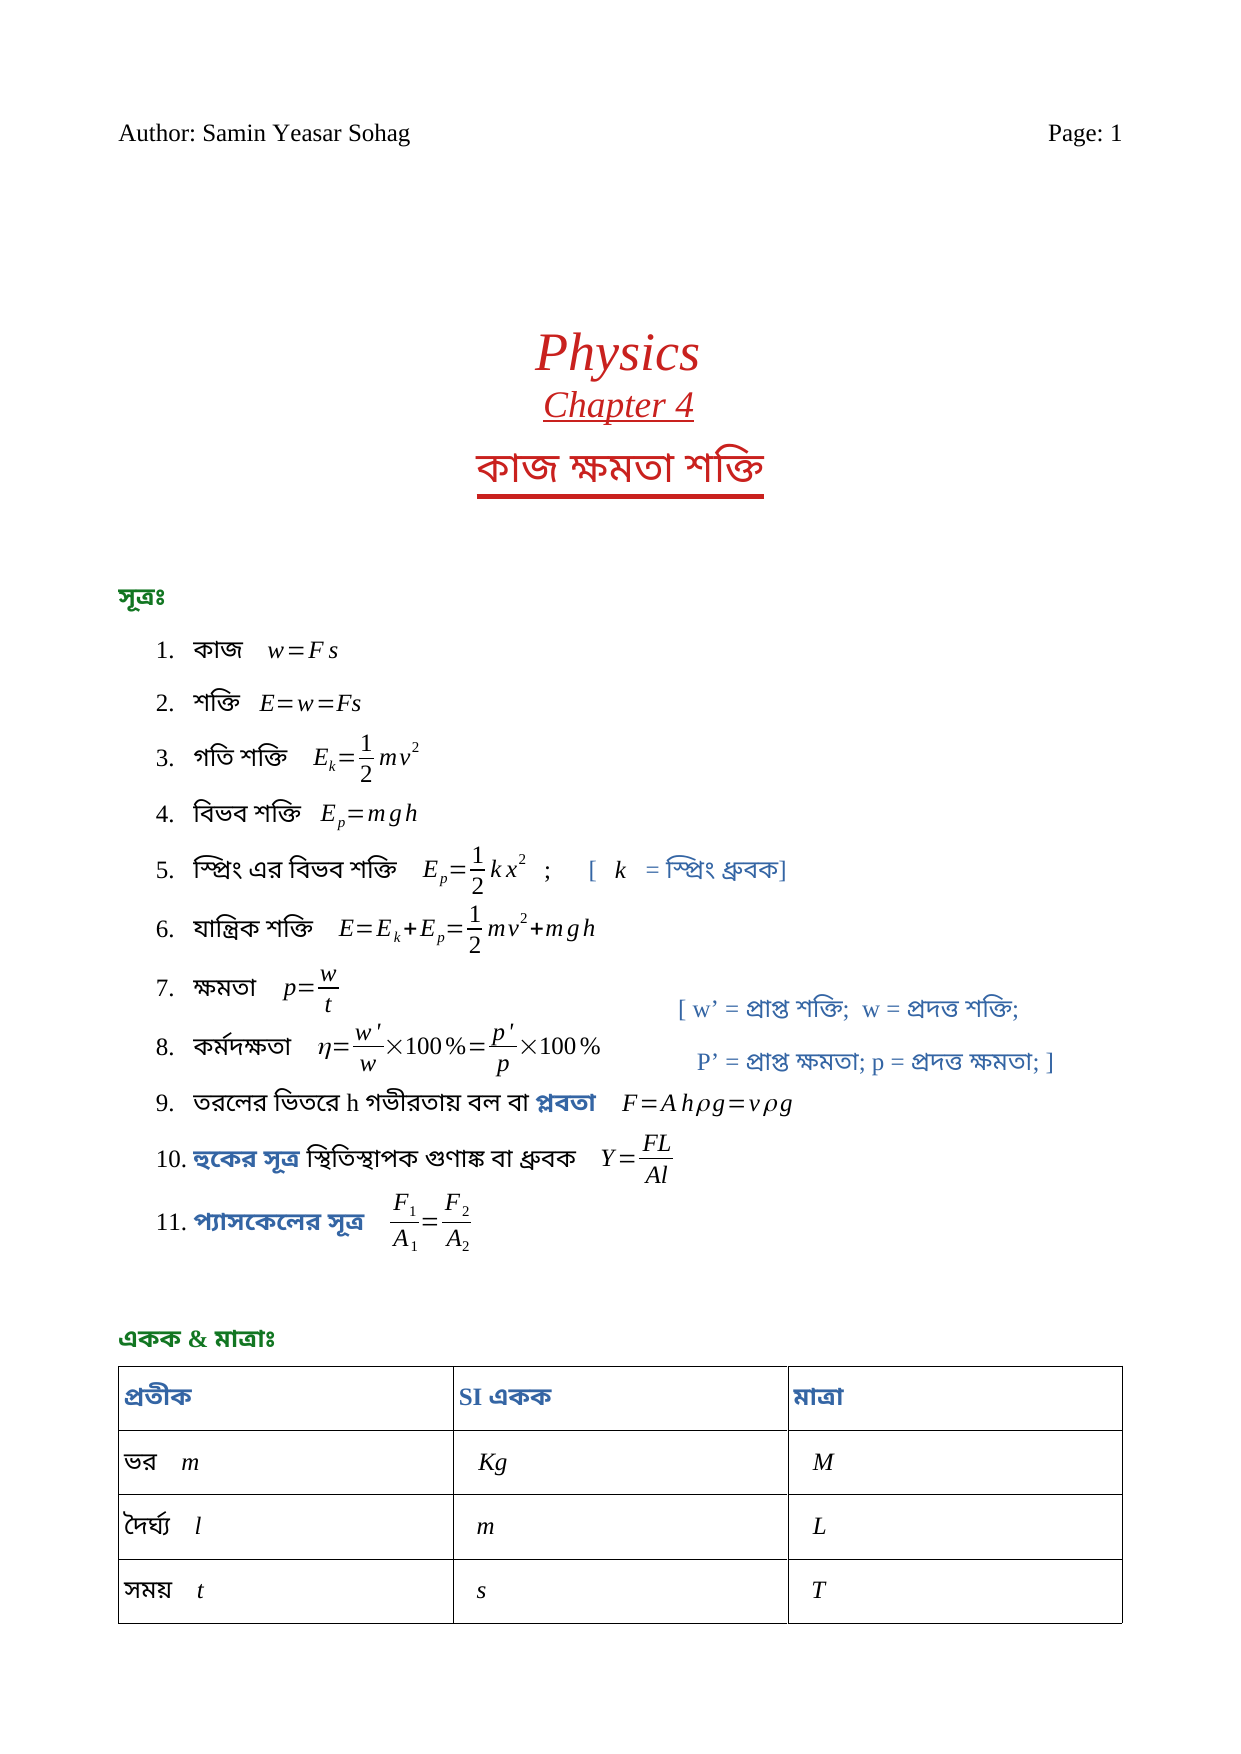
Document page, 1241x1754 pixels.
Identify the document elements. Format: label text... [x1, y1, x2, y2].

list বিভব শক্তি [156, 788, 1122, 841]
list কাজ [156, 624, 1122, 677]
list হুকের সূত্র স্থিতিস্থাপক গুণাঙ্ক বা ধ্রুবক [156, 1130, 1122, 1189]
table_header প্রতীক [119, 1367, 453, 1430]
table_header মাত্রা [789, 1367, 1122, 1430]
list গতি শক্তি [156, 729, 1122, 788]
list শক্তি [156, 677, 1122, 729]
table_cell [789, 1431, 1122, 1494]
table_cell [454, 1431, 787, 1494]
table_cell [454, 1495, 787, 1559]
table_cell ভর [119, 1431, 453, 1494]
table_cell [789, 1560, 1122, 1623]
table_cell [789, 1495, 1122, 1559]
list প্যাসকেলের সূত্র [156, 1189, 1122, 1255]
text কাজ ক্ষমতা শক্তি [118, 426, 1122, 513]
list যান্ত্রিক শক্তি [156, 900, 1122, 959]
table_cell দৈর্ঘ্য [119, 1495, 453, 1559]
list কর্মদক্ষতা [156, 1018, 1122, 1077]
text Physics [118, 320, 1122, 382]
text Chapter 4 [118, 382, 1122, 426]
list ক্ষমতা [156, 959, 1122, 1018]
table_cell সময় [119, 1560, 453, 1623]
list স্প্রিং এর বিভব শক্তি ; [= স্প্রিং ধ্রুবক] [156, 841, 1122, 900]
list তরলের ভিতরে h গভীরতায় বল বা প্লবতা [156, 1077, 1122, 1130]
text সূত্রঃ [118, 571, 1122, 624]
text একক & মাত্রাঃ [118, 1313, 1122, 1366]
table_header SI একক [454, 1367, 787, 1430]
table_cell [454, 1560, 787, 1623]
